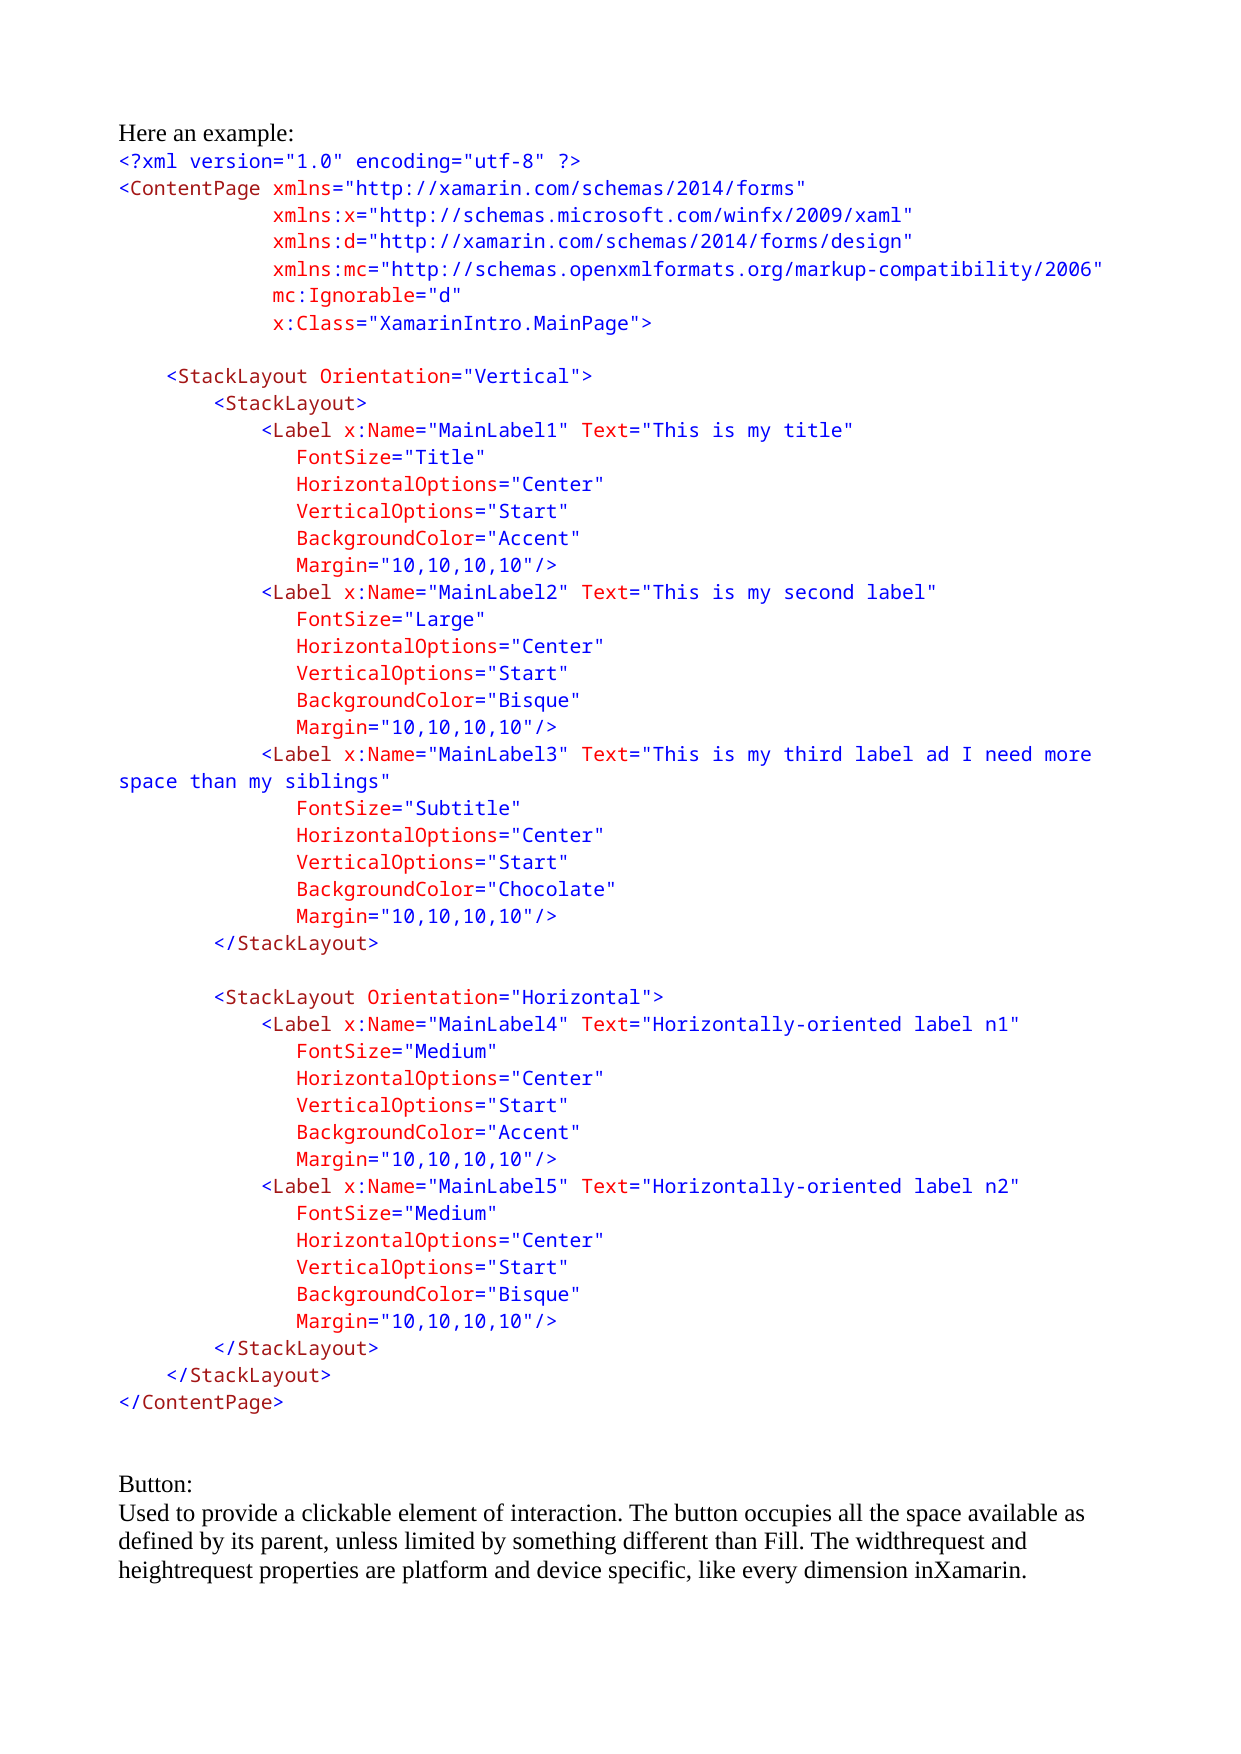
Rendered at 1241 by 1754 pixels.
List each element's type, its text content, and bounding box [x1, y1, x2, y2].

text Margin="10,10,10,10"/> [118, 552, 1122, 578]
text mc:Ignorable="d" [118, 282, 1122, 309]
text FontSize="Medium" [118, 1037, 1122, 1064]
text HorizontalOptions="Center" [118, 632, 1122, 659]
text x:Class="XamarinIntro.MainPage"> [118, 309, 1122, 336]
text <Label x:Name="MainLabel5" Text="Horizontally-oriented label n2" [118, 1172, 1122, 1199]
text VerticalOptions="Start" [118, 1091, 1122, 1118]
text Margin="10,10,10,10"/> [118, 902, 1122, 929]
text xmlns:x="http://schemas.microsoft.com/winfx/2009/xaml" [118, 201, 1122, 228]
text HorizontalOptions="Center" [118, 1226, 1122, 1253]
text Margin="10,10,10,10"/> [118, 1307, 1122, 1334]
text <Label x:Name="MainLabel3" Text="This is my third label ad I need more space than my siblings" [118, 740, 1122, 794]
text <ContentPage xmlns="http://xamarin.com/schemas/2014/forms" [118, 174, 1122, 201]
text BackgroundColor="Bisque" [118, 1280, 1122, 1307]
text <Label x:Name="MainLabel1" Text="This is my title" [118, 417, 1122, 444]
text VerticalOptions="Start" [118, 659, 1122, 686]
text VerticalOptions="Start" [118, 1253, 1122, 1280]
text Used to provide a clickable element of interaction. The button occupies all the space available as defined by its parent, unless limited by something different than Fill. The widthrequest and heightrequest properties are platform and device specific, like every dimension inXamarin. [118, 1498, 1122, 1584]
text HorizontalOptions="Center" [118, 471, 1122, 498]
text HorizontalOptions="Center" [118, 821, 1122, 848]
text Margin="10,10,10,10"/> [118, 713, 1122, 740]
text <?xml version="1.0" encoding="utf-8" ?> [118, 147, 1122, 174]
text VerticalOptions="Start" [118, 498, 1122, 524]
text <Label x:Name="MainLabel2" Text="This is my second label" [118, 578, 1122, 606]
text FontSize="Large" [118, 606, 1122, 632]
text BackgroundColor="Chocolate" [118, 875, 1122, 902]
text </ContentPage> [118, 1388, 1122, 1415]
text Margin="10,10,10,10"/> [118, 1145, 1122, 1172]
text </StackLayout> [118, 929, 1122, 956]
text <Label x:Name="MainLabel4" Text="Horizontally-oriented label n1" [118, 1010, 1122, 1037]
text Here an example: [118, 118, 1122, 147]
text <StackLayout Orientation="Vertical"> [118, 363, 1122, 390]
text xmlns:mc="http://schemas.openxmlformats.org/markup-compatibility/2006" [118, 255, 1122, 282]
text BackgroundColor="Accent" [118, 1118, 1122, 1145]
text HorizontalOptions="Center" [118, 1064, 1122, 1091]
text BackgroundColor="Accent" [118, 524, 1122, 552]
text </StackLayout> [118, 1334, 1122, 1361]
text <StackLayout Orientation="Horizontal"> [118, 983, 1122, 1010]
text FontSize="Medium" [118, 1199, 1122, 1226]
text FontSize="Subtitle" [118, 794, 1122, 821]
text FontSize="Title" [118, 444, 1122, 471]
text </StackLayout> [118, 1361, 1122, 1388]
text Button: [118, 1469, 1122, 1498]
text <StackLayout> [118, 390, 1122, 417]
text VerticalOptions="Start" [118, 848, 1122, 875]
text BackgroundColor="Bisque" [118, 686, 1122, 713]
text xmlns:d="http://xamarin.com/schemas/2014/forms/design" [118, 228, 1122, 255]
